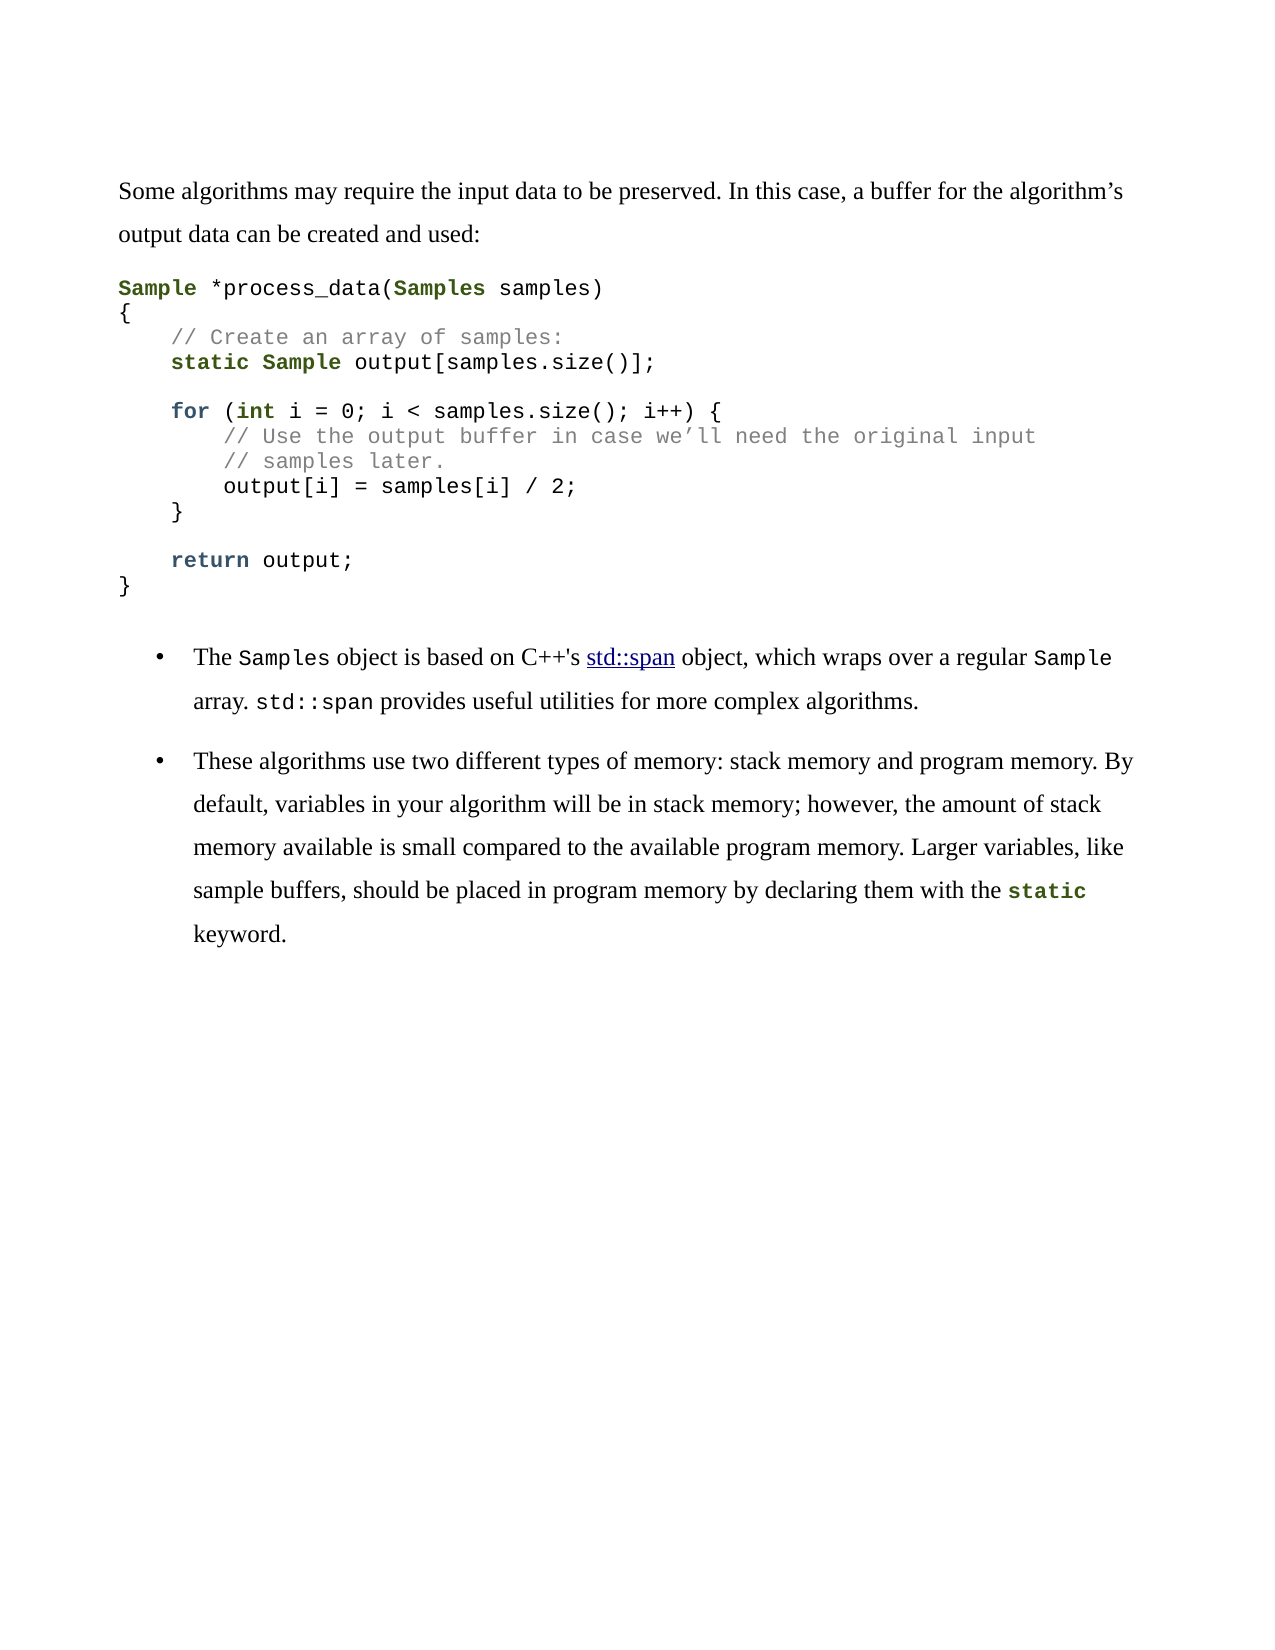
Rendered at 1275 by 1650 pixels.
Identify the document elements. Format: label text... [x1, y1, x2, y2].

text Some algorithms may require the input data to be preserved. In this case, a buffer for the algorithm’s output data can be created and used: [118, 176, 1157, 248]
list The Samples object is based on C++'s std::span object, which wraps over a regular Sample array. std::span provides useful utilities for more complex algorithms. [156, 642, 1157, 716]
list These algorithms use two different types of memory: stack memory and program memory. By default, variables in your algorithm will be in stack memory; however, the amount of stack memory available is small compared to the available program memory. Larger variables, like sample buffers, should be placed in program memory by declaring them with the static keyword. [156, 746, 1157, 948]
table_header Sample *process_data(Samples samples) { // Create an array of samples: static Sample output[samples.size()]; for (int i = 0; i < samples.size(); i++) { // Use the output buffer in case we’ll need the original input // samples later. output[i] = samples[i] / 2; } return output; } [118, 277, 1157, 599]
